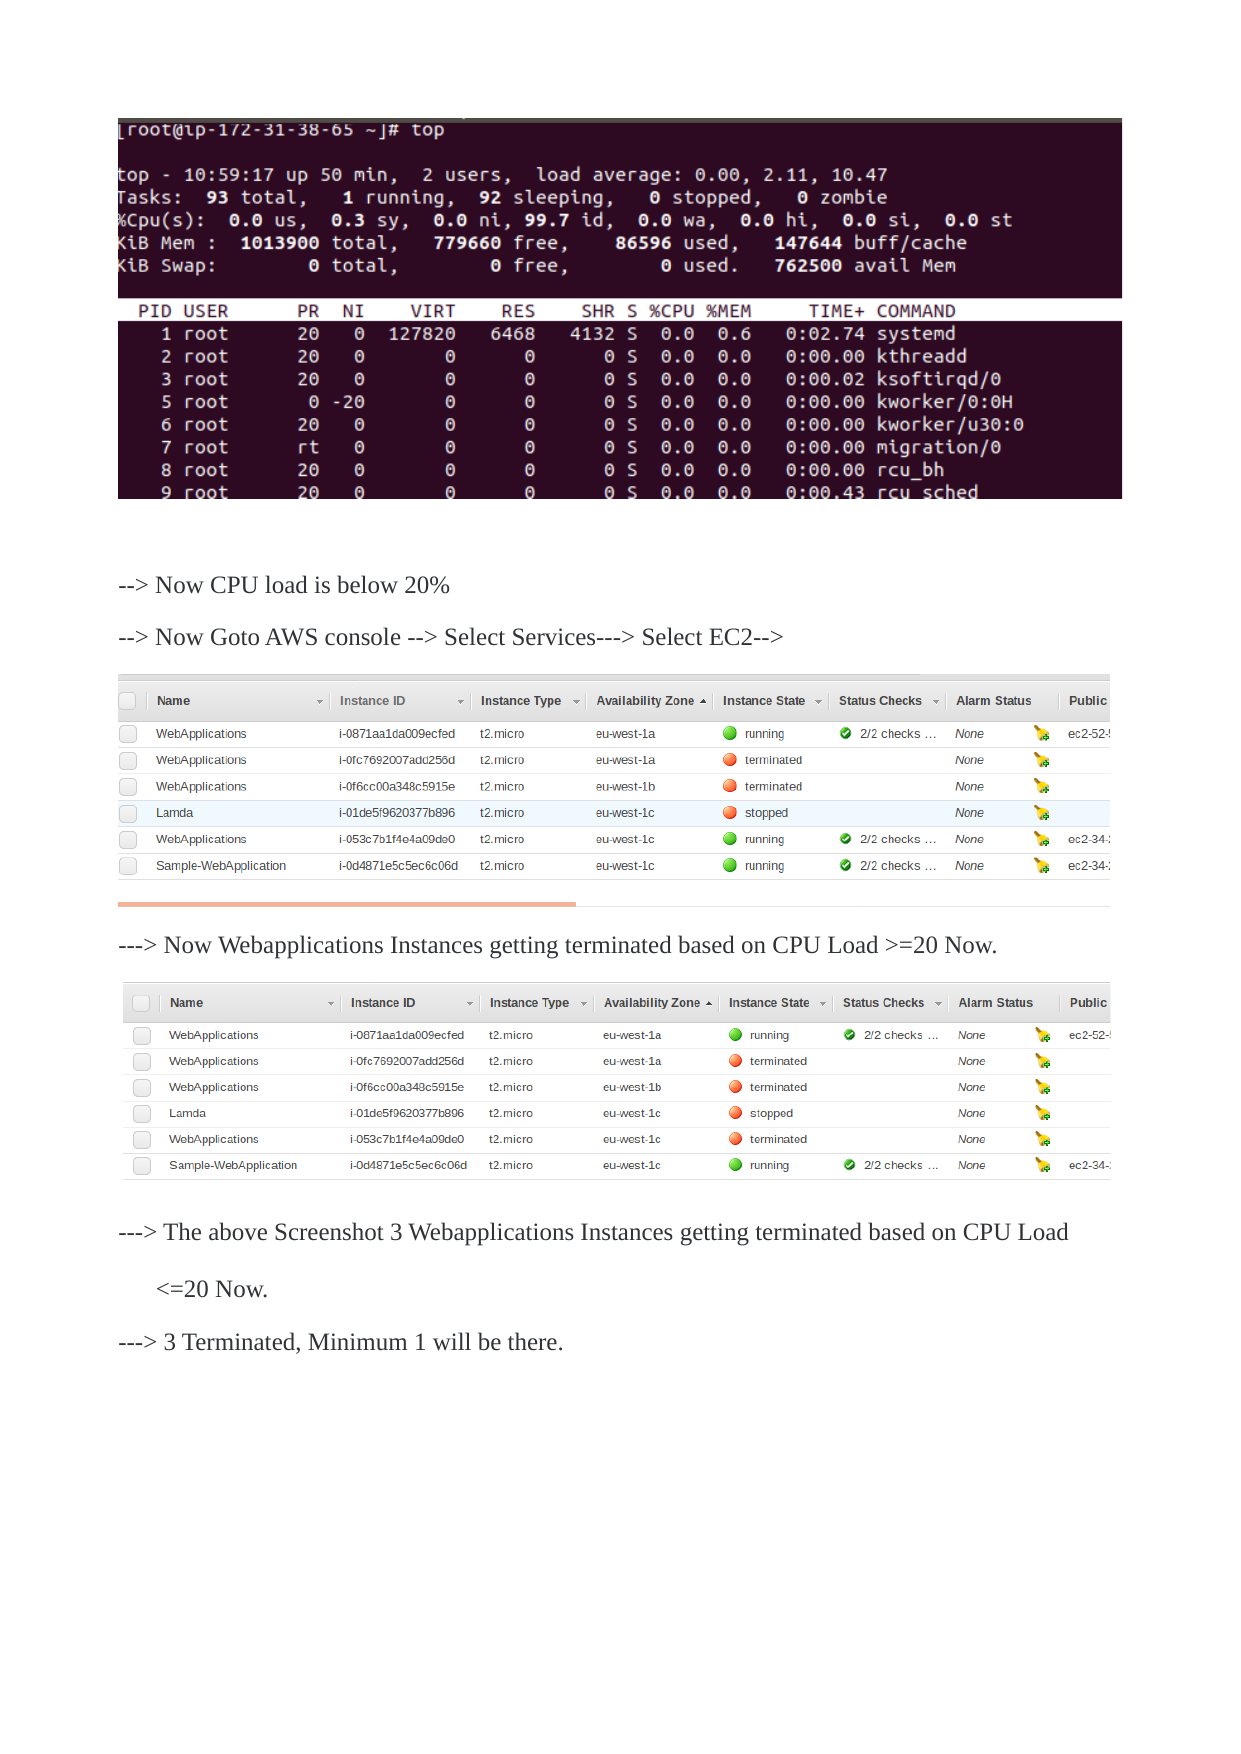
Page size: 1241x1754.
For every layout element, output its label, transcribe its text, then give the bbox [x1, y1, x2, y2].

text ---> Now Webapplications Instances getting terminated based on CPU Load >=20 Now. [118, 930, 1122, 959]
text --> Now Goto AWS console --> Select Services---> Select EC2--> [118, 622, 1122, 651]
text --> Now CPU load is below 20% [118, 570, 1122, 599]
picture [118, 674, 1123, 907]
picture [118, 982, 1123, 1194]
text <=20 Now. [118, 1274, 1122, 1303]
text ---> 3 Terminated, Minimum 1 will be there. [118, 1327, 1122, 1356]
text ---> The above Screenshot 3 Webapplications Instances getting terminated based on CPU Load [118, 1217, 1122, 1246]
picture [118, 118, 1123, 499]
